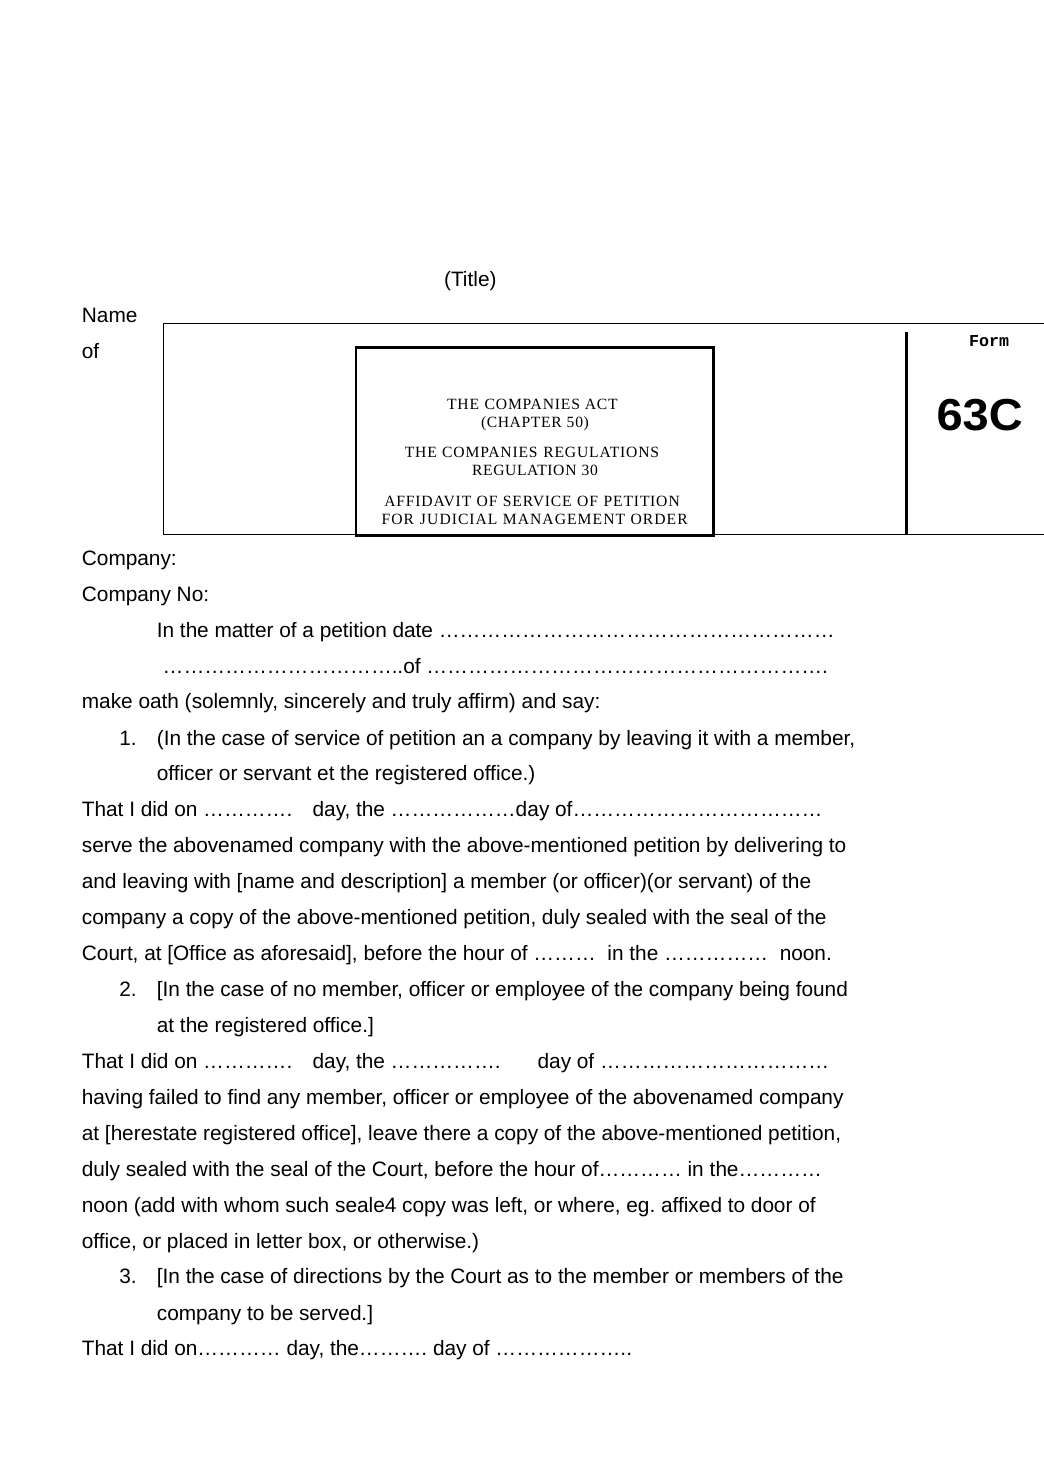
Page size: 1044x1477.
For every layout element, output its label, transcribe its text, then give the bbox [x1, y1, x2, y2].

text In the matter of a petition date ………………………………………………… [82, 617, 859, 641]
table_header Form 63C [908, 332, 1044, 534]
list [In the case of no member, officer or employee of the company being found at the registered office.] [119, 977, 859, 1037]
text make oath (solemnly, sincerely and truly affirm) and say: [82, 689, 859, 713]
text (Title) [82, 267, 859, 291]
list (In the case of service of petition an a company by leaving it with a member, officer or servant et the registered office.) [119, 725, 859, 785]
text ……………………………..of …………………………………………………. [82, 653, 859, 677]
text [164, 324, 1044, 534]
table_cell THE COMPANIES ACT (CHAPTER 50) THE COMPANIES REGULATIONS REGULATION 30 AFFIDAVIT OF SERVICE OF PETITION FOR JUDICIAL MANAGEMENT ORDER [357, 349, 712, 534]
table_header [356, 332, 713, 346]
text having failed to find any member, officer or employee of the abovenamed company at [herestate registered office], leave there a copy of the above-mentioned petition, duly sealed with the seal of the Court, before the hour of………… in the………… noon (add with whom such seale4 copy was left, or where, eg. affixed to door of office, or placed in letter box, or otherwise.) [82, 1085, 859, 1252]
text That I did on………… day, the………. day of ……………….. [82, 1336, 859, 1360]
text Company No: [82, 582, 859, 606]
text serve the abovenamed company with the above-mentioned petition by delivering to and leaving with [name and description] a member (or officer)(or servant) of the company a copy of the above-mentioned petition, duly sealed with the seal of the Court, at [Office as aforesaid], before the hour of ……… in the …………… noon. [82, 833, 859, 965]
text That I did on …………. day, the ………………day of……………………………… [82, 797, 859, 821]
text Name of Company: [82, 303, 859, 569]
list [In the case of directions by the Court as to the member or members of the company to be served.] [119, 1264, 859, 1324]
text That I did on …………. day, the ……………. day of …………………………… [82, 1049, 859, 1073]
table_header [714, 332, 905, 346]
table_cell [715, 346, 905, 534]
